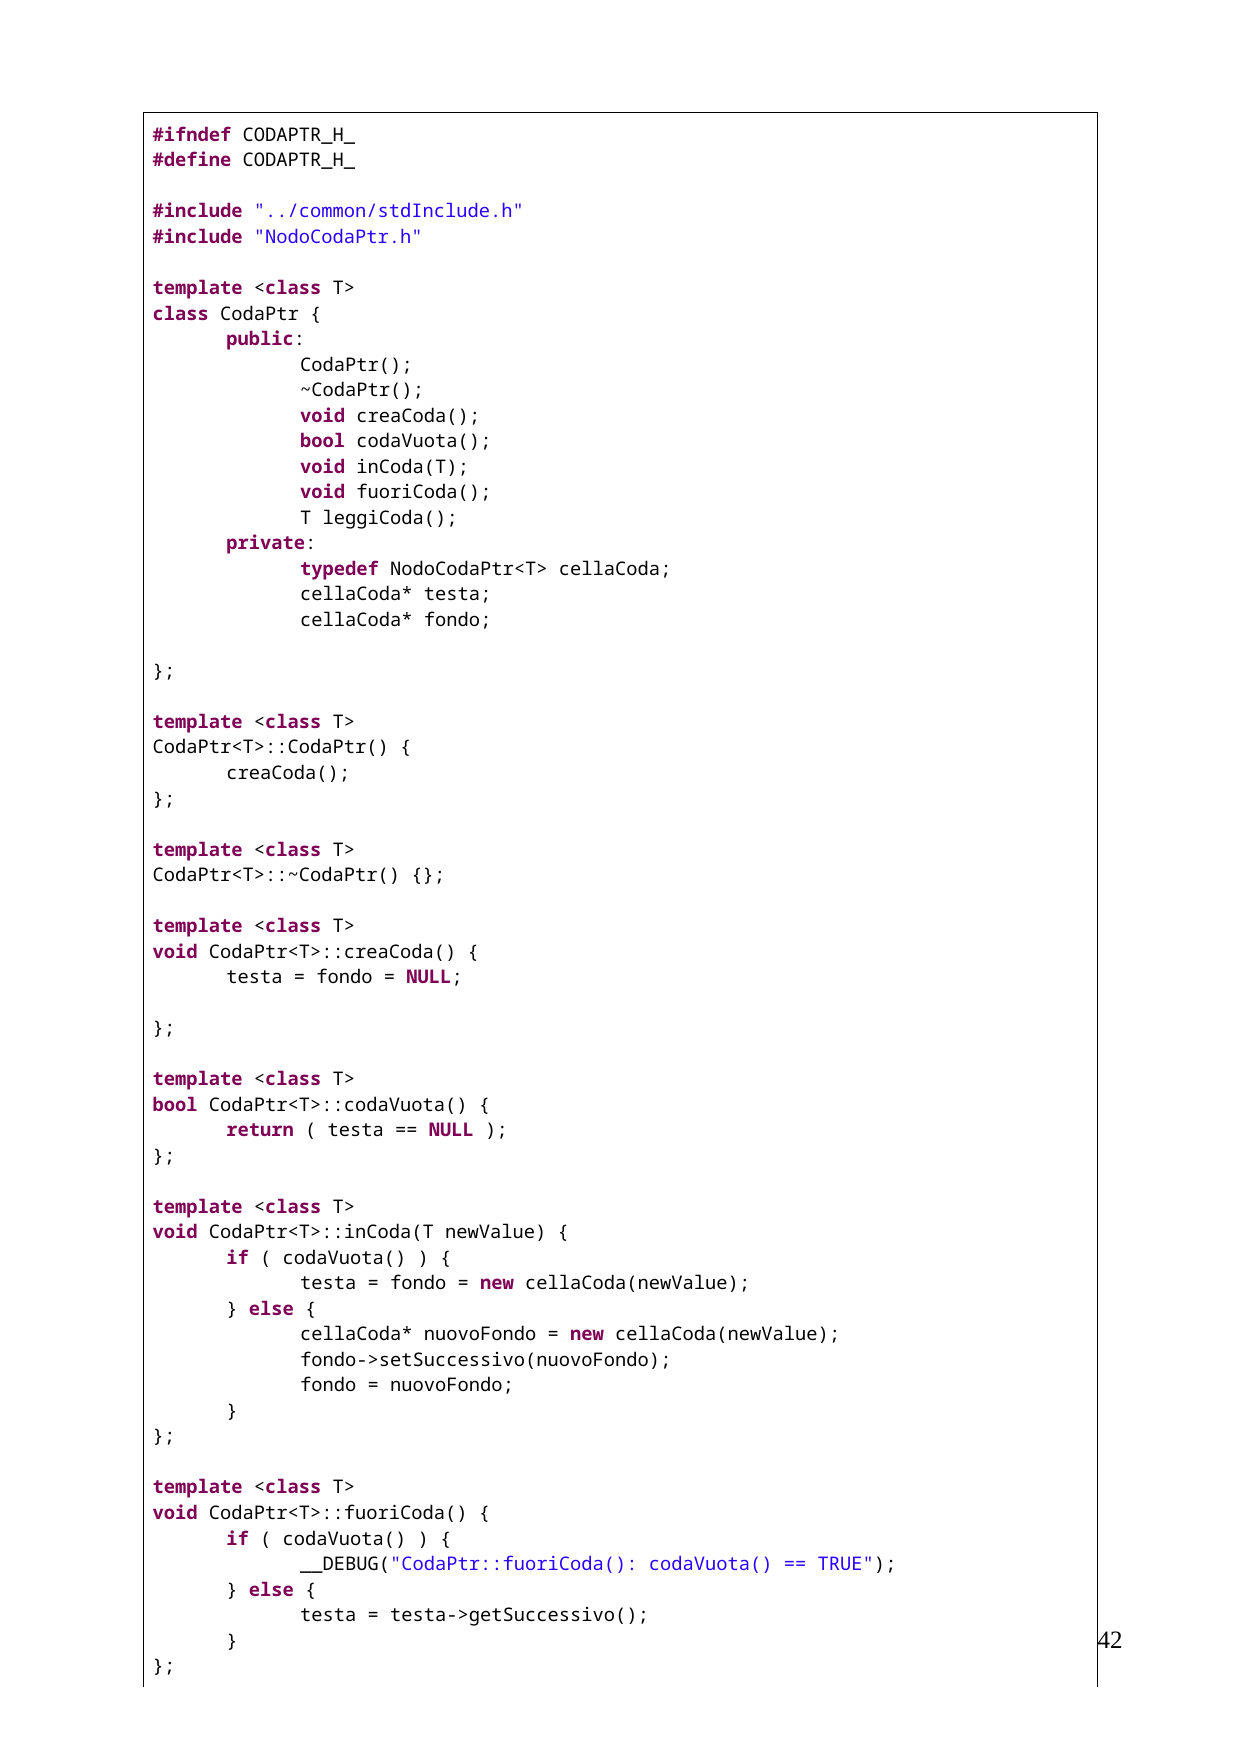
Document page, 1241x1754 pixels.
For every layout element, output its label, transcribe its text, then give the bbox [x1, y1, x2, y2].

text template <class T> [152, 1193, 1088, 1219]
text template <class T> [152, 1474, 1088, 1499]
text template <class T> [152, 274, 1088, 300]
text testa = fondo = NULL; [152, 963, 1088, 989]
text #ifndef CODAPTR_H_ [152, 121, 1088, 147]
text CodaPtr(); [152, 351, 1088, 376]
text testa = testa->getSuccessivo(); [152, 1601, 1088, 1627]
text void CodaPtr<T>::inCoda(T newValue) { [152, 1219, 1088, 1244]
text #include "../common/stdInclude.h" [152, 198, 1088, 223]
text void creaCoda(); [152, 402, 1088, 427]
text }; [152, 785, 1088, 810]
text }; [152, 1652, 1088, 1678]
text bool codaVuota(); [152, 427, 1088, 453]
text testa = fondo = new cellaCoda(newValue); [152, 1270, 1088, 1295]
text } [152, 1627, 1088, 1652]
text template <class T> [152, 836, 1088, 861]
text } else { [152, 1295, 1088, 1321]
text creaCoda(); [152, 759, 1088, 785]
text if ( codaVuota() ) { [152, 1525, 1088, 1550]
text fondo = nuovoFondo; [152, 1372, 1088, 1397]
text }; [152, 1423, 1088, 1448]
text }; [152, 657, 1088, 683]
text class CodaPtr { [152, 300, 1088, 325]
text } else { [152, 1576, 1088, 1601]
text CodaPtr<T>::CodaPtr() { [152, 734, 1088, 759]
text CodaPtr<T>::~CodaPtr() {}; [152, 861, 1088, 887]
text ~CodaPtr(); [152, 376, 1088, 402]
text void CodaPtr<T>::fuoriCoda() { [152, 1499, 1088, 1525]
text #include "NodoCodaPtr.h" [152, 223, 1088, 249]
text T leggiCoda(); [152, 504, 1088, 529]
text return ( testa == NULL ); [152, 1117, 1088, 1142]
text cellaCoda* nuovoFondo = new cellaCoda(newValue); [152, 1321, 1088, 1346]
text template <class T> [152, 912, 1088, 938]
text void inCoda(T); [152, 453, 1088, 478]
text }; [152, 1014, 1088, 1040]
text public: [152, 325, 1088, 351]
text void fuoriCoda(); [152, 478, 1088, 504]
text private: [152, 529, 1088, 555]
text template <class T> [152, 708, 1088, 734]
text typedef NodoCodaPtr<T> cellaCoda; [152, 555, 1088, 581]
text bool CodaPtr<T>::codaVuota() { [152, 1091, 1088, 1117]
text __DEBUG("CodaPtr::fuoriCoda(): codaVuota() == TRUE"); [152, 1550, 1088, 1576]
text fondo->setSuccessivo(nuovoFondo); [152, 1346, 1088, 1372]
text if ( codaVuota() ) { [152, 1244, 1088, 1270]
text void CodaPtr<T>::creaCoda() { [152, 938, 1088, 963]
text }; [152, 1142, 1088, 1168]
text } [152, 1397, 1088, 1423]
text cellaCoda* testa; [152, 581, 1088, 606]
text template <class T> [152, 1066, 1088, 1091]
text #define CODAPTR_H_ [152, 147, 1088, 172]
text cellaCoda* fondo; [152, 606, 1088, 632]
